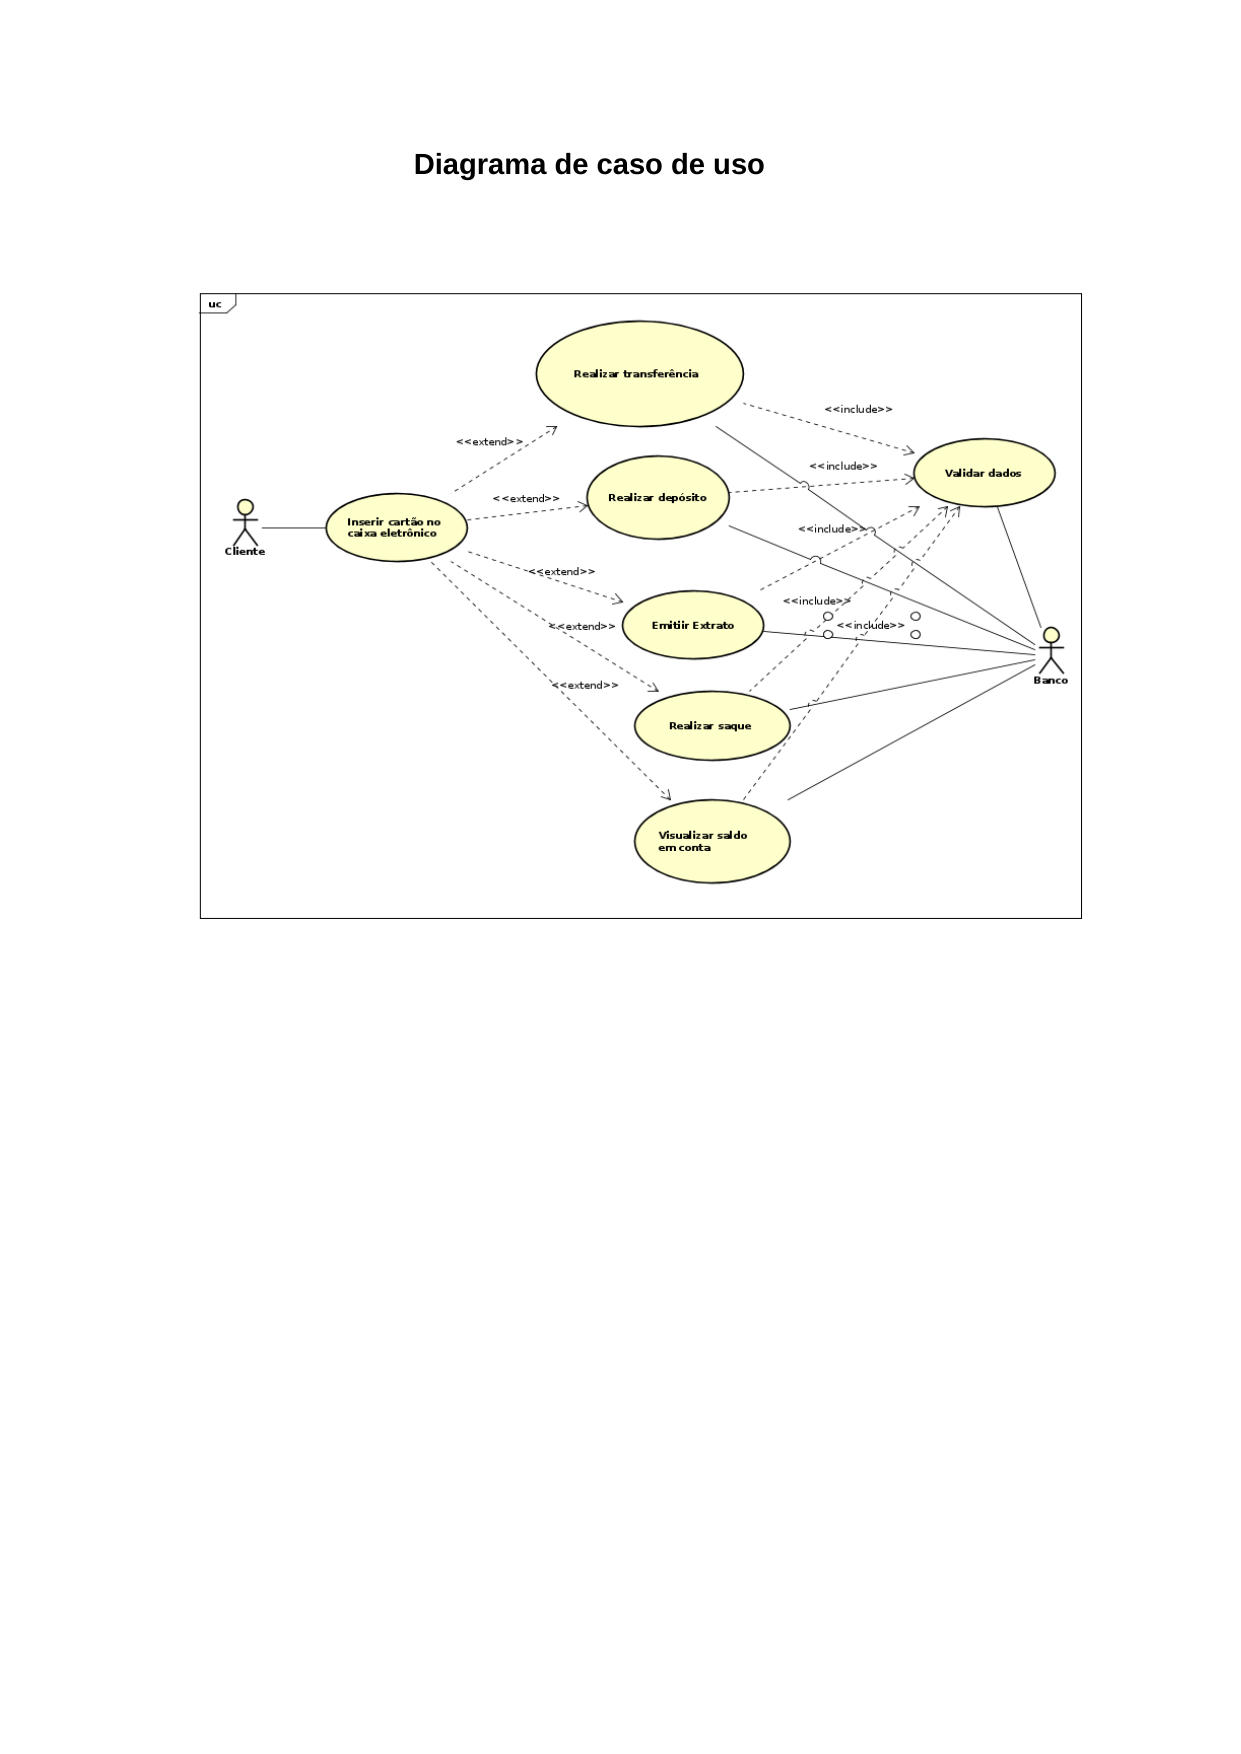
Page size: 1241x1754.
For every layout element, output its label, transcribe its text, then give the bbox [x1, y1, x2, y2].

picture [142, 280, 1147, 922]
text Diagrama de caso de uso [118, 147, 1122, 180]
